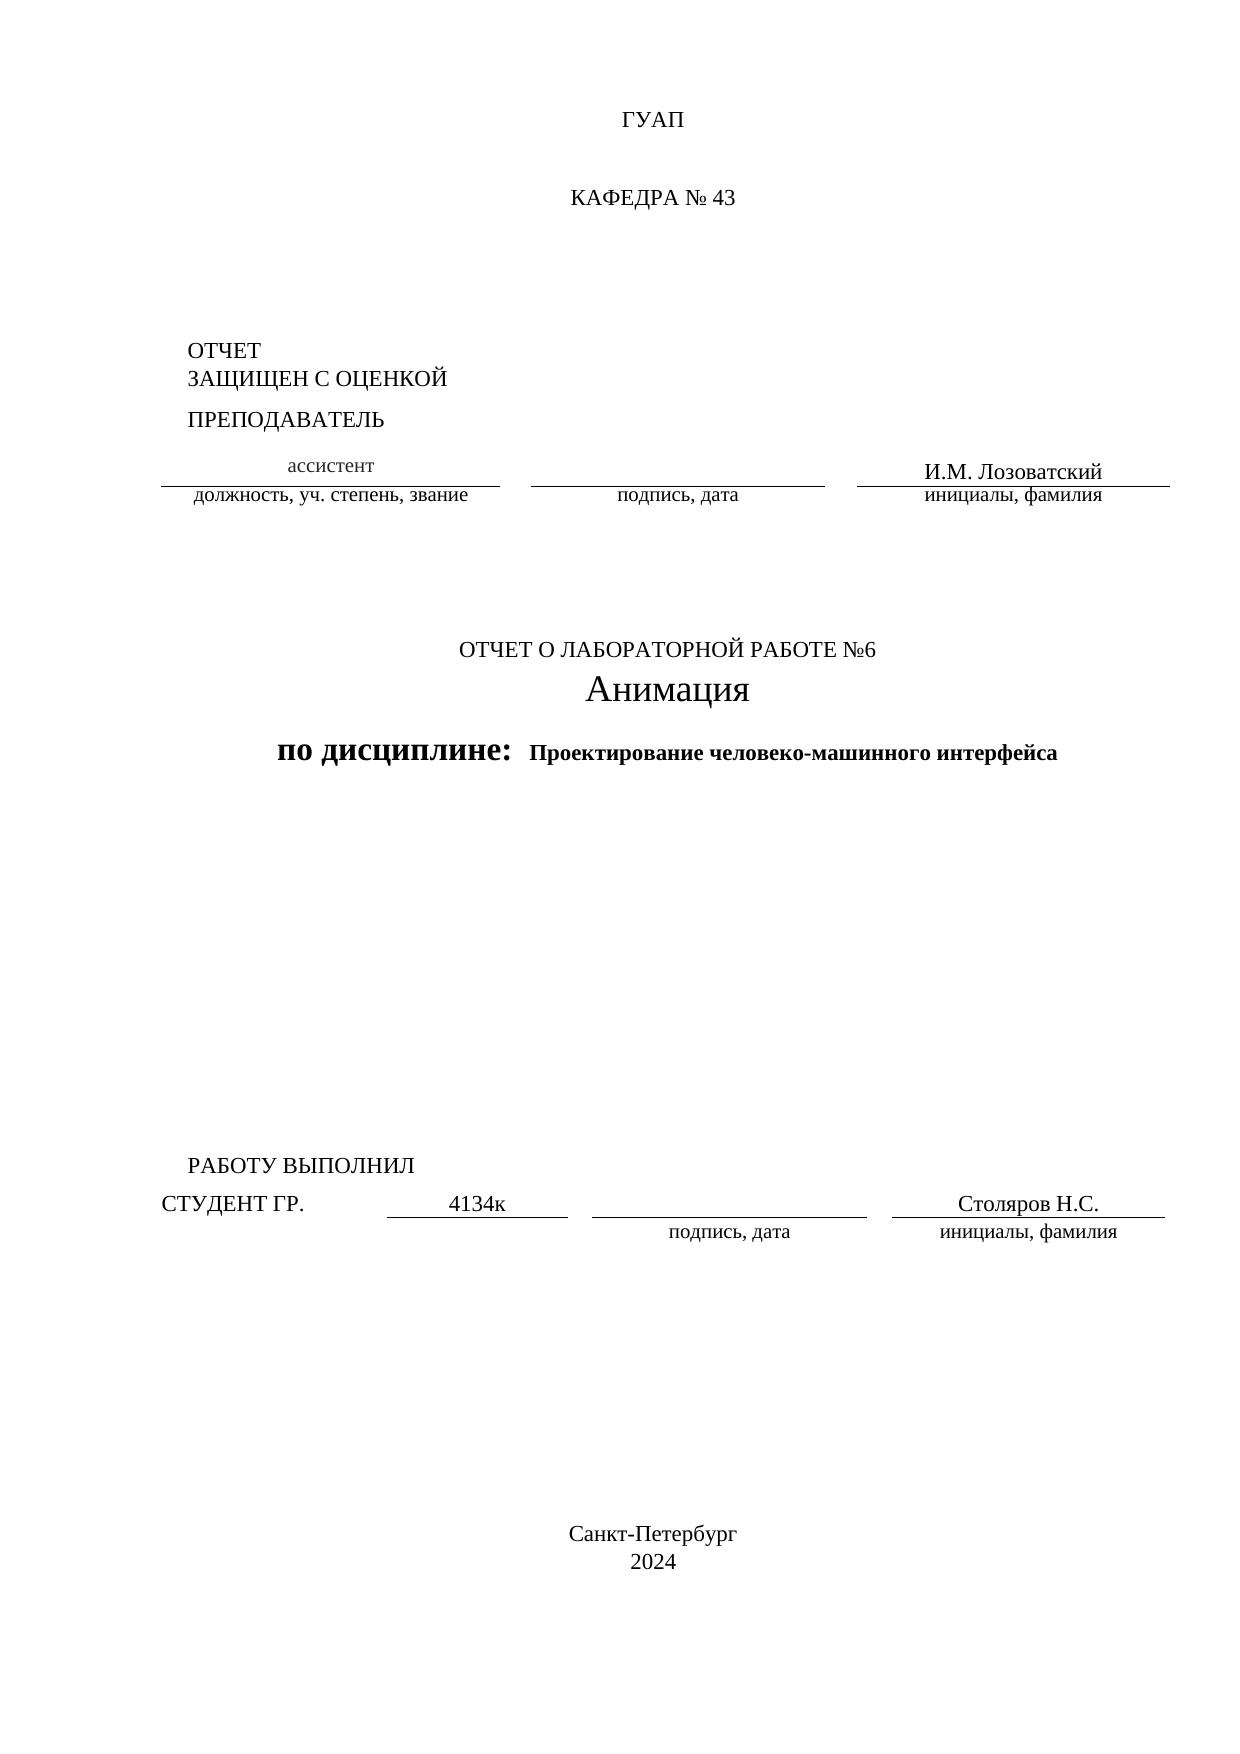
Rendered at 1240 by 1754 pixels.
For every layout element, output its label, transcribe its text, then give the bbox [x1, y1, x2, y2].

table_header ассистент [161, 445, 500, 486]
table_cell по дисциплине: Проектирование человеко-машинного интерфейса [169, 729, 1165, 889]
table_cell подпись, дата [592, 1218, 867, 1244]
table_cell инициалы, фамилия [892, 1218, 1165, 1244]
text Санкт-Петербург [187, 1520, 1118, 1546]
text РАБОТУ ВЫПОЛНИЛ [187, 1152, 1118, 1178]
text ОТЧЕТ ЗАЩИЩЕН С ОЦЕНКОЙ [187, 337, 1118, 391]
table_cell [867, 1217, 892, 1244]
table_header [531, 445, 825, 486]
table_header [867, 1178, 892, 1217]
table_header 4134к [387, 1178, 567, 1217]
text КАФЕДРА № 43 [187, 184, 1118, 210]
table_cell [169, 890, 1165, 950]
table_cell [169, 950, 1165, 977]
text ГУАП [187, 106, 1118, 132]
table_header ОТЧЕТ О ЛАБОРАТОРНОЙ РАБОТЕ №6 Анимация [169, 536, 1165, 729]
table_header Столяров Н.С. [892, 1178, 1165, 1217]
table_cell [568, 1217, 592, 1244]
table_header [592, 1178, 867, 1217]
table_header И.М. Лозоватский [857, 445, 1170, 486]
table_cell [500, 486, 531, 506]
table_header [825, 445, 857, 486]
table_cell [161, 1217, 387, 1244]
table_header СТУДЕНТ ГР. [161, 1178, 387, 1217]
text 2024 [187, 1548, 1118, 1574]
table_cell инициалы, фамилия [857, 487, 1170, 506]
text ПРЕПОДАВАТЕЛЬ [187, 406, 1118, 432]
table_header [568, 1178, 592, 1217]
table_cell [387, 1218, 567, 1244]
table_cell подпись, дата [531, 487, 825, 506]
table_cell [825, 486, 857, 506]
table_cell должность, уч. степень, звание [161, 487, 500, 506]
table_header [500, 445, 531, 486]
